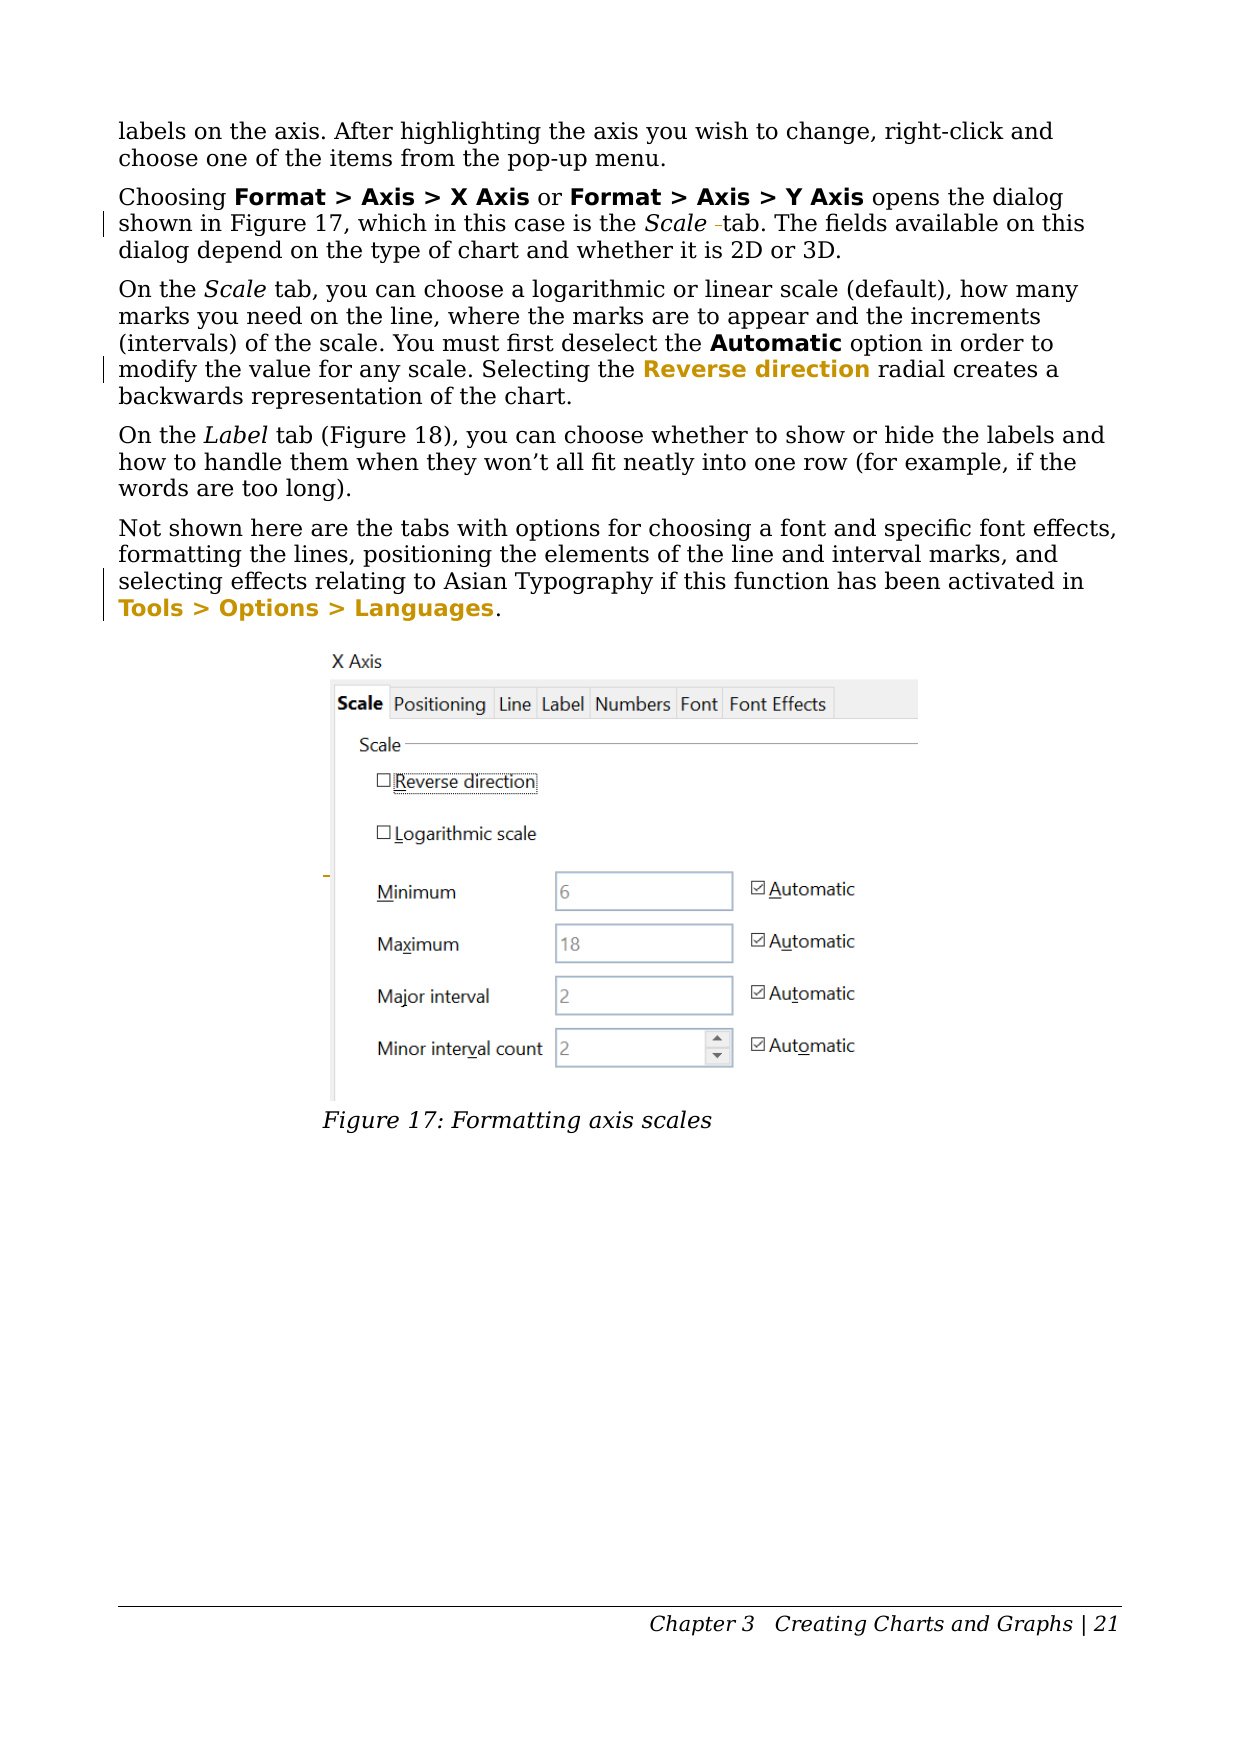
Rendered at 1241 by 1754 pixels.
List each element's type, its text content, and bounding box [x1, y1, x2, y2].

text Not shown here are the tabs with options for choosing a font and specific font effects, formatting the lines, positioning the elements of the line and interval marks, and selecting effects relating to Asian Typography if this function has been activated in Tools > Options > Languages. [118, 515, 1122, 621]
picture [330, 646, 918, 1101]
text Figure 17: Formatting axis scales [323, 1107, 918, 1134]
text Sometimes you need to have a special scale for one of the axes of your chart, or you need smaller grid intervals, or you want to change the formatting of the labels on the axis. After highlighting the axis you wish to change, right-click and choose one of the items from the pop-up menu. [118, 118, 1122, 171]
text On the Scale tab, you can choose a logarithmic or linear scale (default), how many marks you need on the line, where the marks are to appear and the increments (intervals) of the scale. You must first deselect the Automatic option in order to modify the value for any scale. Selecting the Reverse direction radial creates a backwards representation of the chart. [118, 276, 1122, 410]
text Choosing Format > Axis > X Axis or Format > Axis > Y Axis opens the dialog shown in Figure 17, which in this case is the Scale tab. The fields available on this dialog depend on the type of chart and whether it is 2D or 3D. [118, 184, 1122, 264]
text On the Label tab (Figure 18), you can choose whether to show or hide the labels and how to handle them when they won’t all fit neatly into one row (for example, if the words are too long). [118, 422, 1122, 502]
